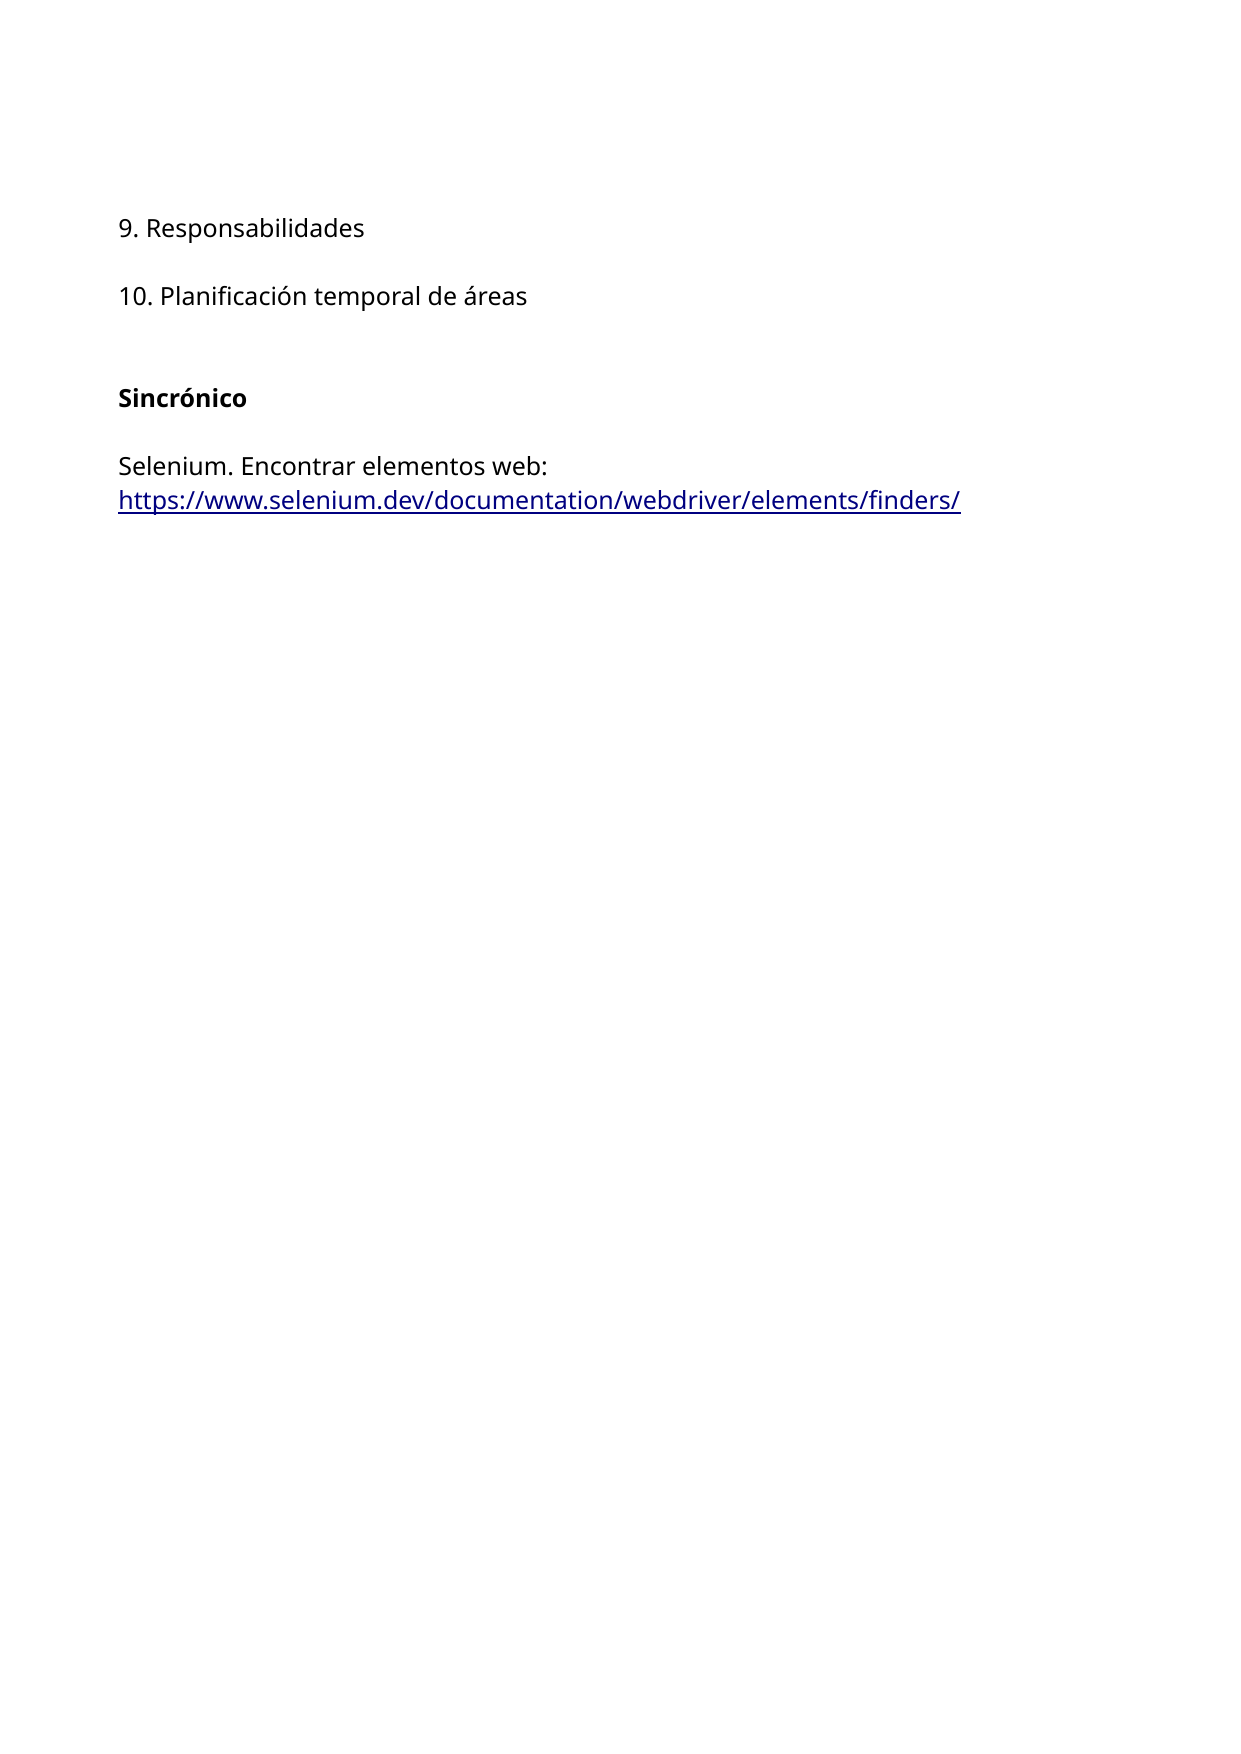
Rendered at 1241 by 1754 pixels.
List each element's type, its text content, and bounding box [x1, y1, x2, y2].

text Selenium. Encontrar elementos web: [118, 449, 1122, 483]
text Sincrónico [118, 381, 1122, 415]
text https://www.selenium.dev/documentation/webdriver/elements/finders/ [118, 483, 1122, 517]
text 9. Responsabilidades [118, 210, 1122, 244]
text 10. Planificación temporal de áreas [118, 278, 1122, 313]
